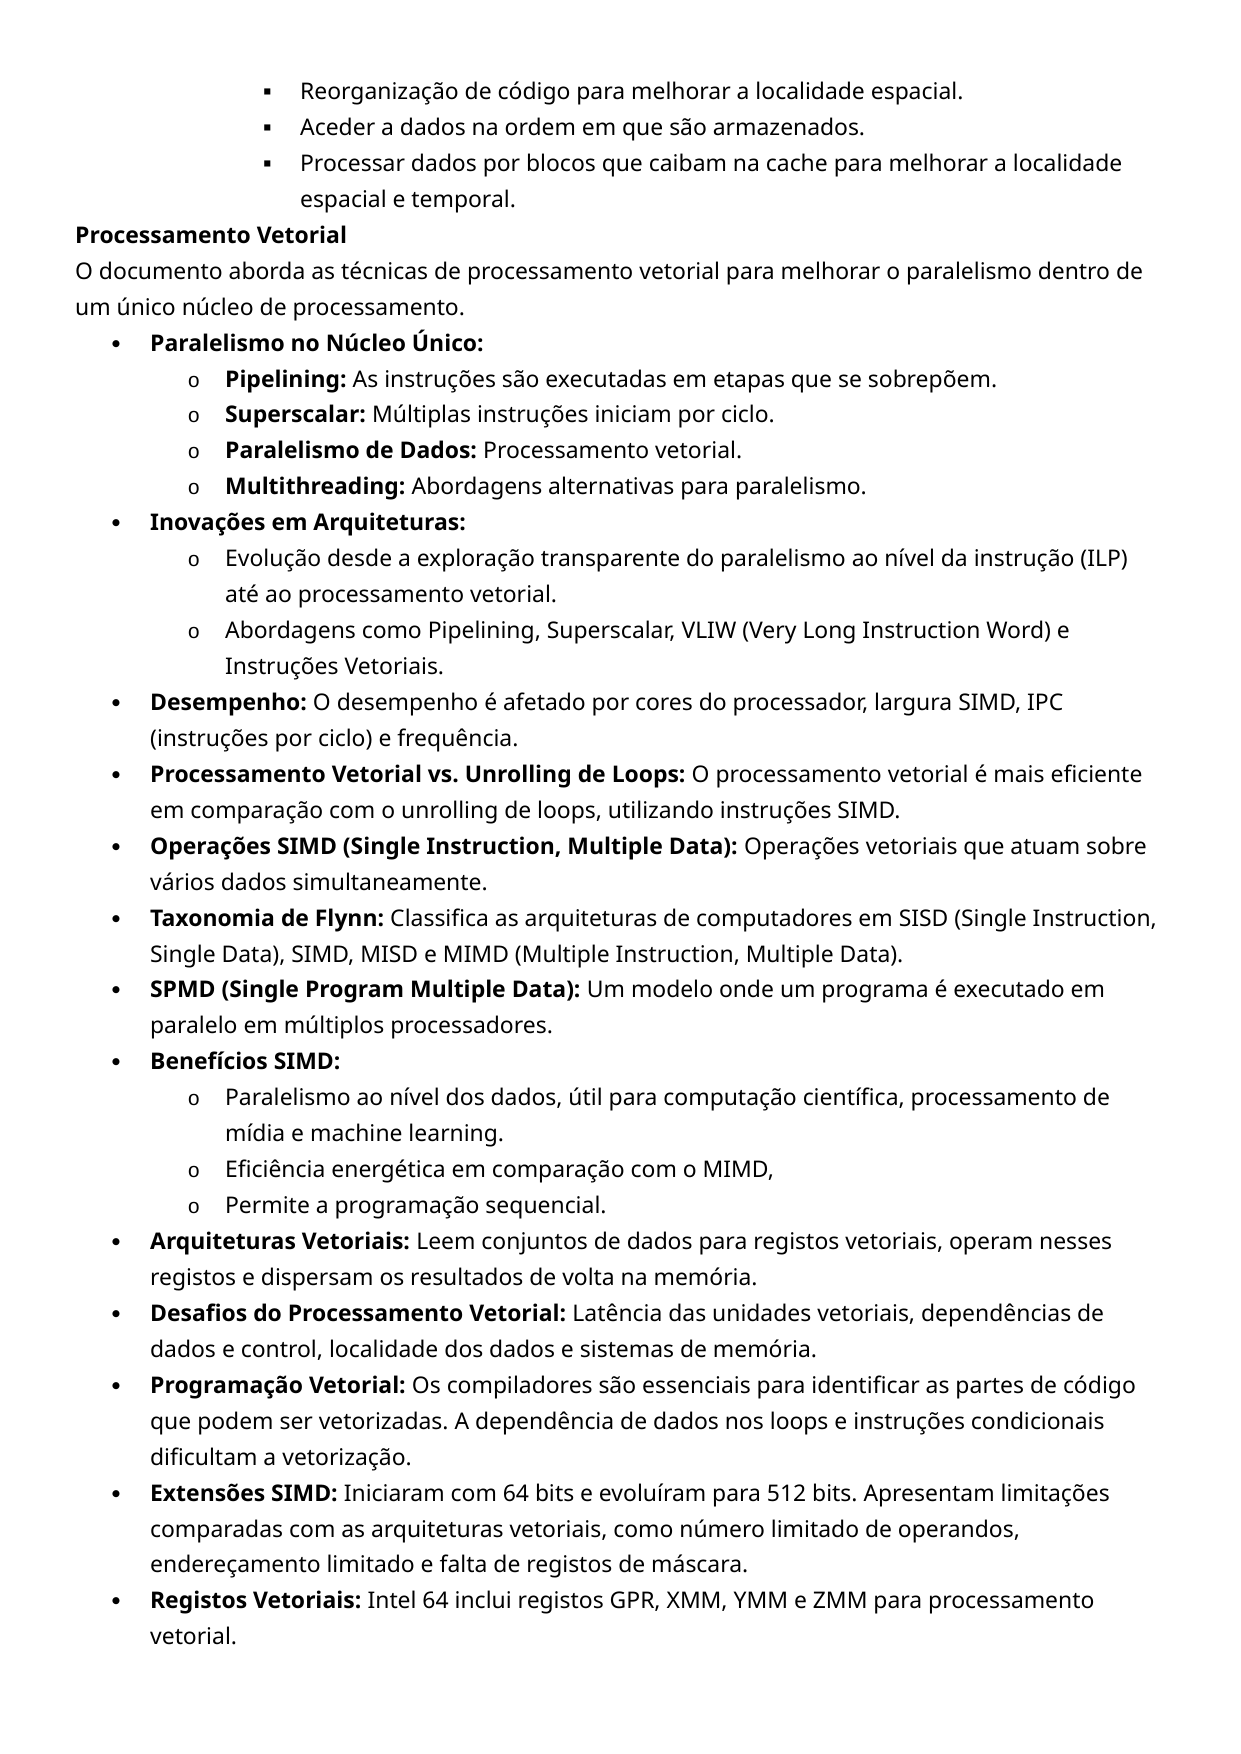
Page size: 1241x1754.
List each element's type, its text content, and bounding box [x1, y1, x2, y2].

list Superscalar: Múltiplas instruções iniciam por ciclo. [187, 398, 1165, 430]
list Permite a programação sequencial. [187, 1189, 1165, 1220]
list Desafios do Processamento Vetorial: Latência das unidades vetoriais, dependências de dados e control, localidade dos dados e sistemas de memória. [112, 1297, 1165, 1364]
list Aceder a dados na ordem em que são armazenados. [262, 111, 1165, 142]
list Inovações em Arquiteturas: [112, 506, 1165, 537]
list SPMD (Single Program Multiple Data): Um modelo onde um programa é executado em paralelo em múltiplos processadores. [112, 973, 1165, 1041]
list Evolução desde a exploração transparente do paralelismo ao nível da instrução (ILP) até ao processamento vetorial. [187, 542, 1165, 609]
list Benefícios SIMD: [112, 1045, 1165, 1077]
list Processamento Vetorial vs. Unrolling de Loops: O processamento vetorial é mais eficiente em comparação com o unrolling de loops, utilizando instruções SIMD. [112, 758, 1165, 825]
list Operações SIMD (Single Instruction, Multiple Data): Operações vetoriais que atuam sobre vários dados simultaneamente. [112, 830, 1165, 897]
list Extensões SIMD: Iniciaram com 64 bits e evoluíram para 512 bits. Apresentam limitações comparadas com as arquiteturas vetoriais, como número limitado de operandos, endereçamento limitado e falta de registos de máscara. [112, 1477, 1165, 1580]
list Arquiteturas Vetoriais: Leem conjuntos de dados para registos vetoriais, operam nesses registos e dispersam os resultados de volta na memória. [112, 1225, 1165, 1292]
list Paralelismo ao nível dos dados, útil para computação científica, processamento de mídia e machine learning. [187, 1081, 1165, 1148]
list Registos Vetoriais: Intel 64 inclui registos GPR, XMM, YMM e ZMM para processamento vetorial. [112, 1584, 1165, 1652]
list Abordagens como Pipelining, Superscalar, VLIW (Very Long Instruction Word) e Instruções Vetoriais. [187, 614, 1165, 681]
list Programação Vetorial: Os compiladores são essenciais para identificar as partes de código que podem ser vetorizadas. A dependência de dados nos loops e instruções condicionais dificultam a vetorização. [112, 1369, 1165, 1472]
list Pipelining: As instruções são executadas em etapas que se sobrepõem. [187, 362, 1165, 394]
list Eficiência energética em comparação com o MIMD, [187, 1153, 1165, 1184]
text Processamento Vetorial [75, 219, 1165, 250]
list Multithreading: Abordagens alternativas para paralelismo. [187, 470, 1165, 502]
list Taxonomia de Flynn: Classifica as arquiteturas de computadores em SISD (Single Instruction, Single Data), SIMD, MISD e MIMD (Multiple Instruction, Multiple Data). [112, 902, 1165, 969]
list Desempenho: O desempenho é afetado por cores do processador, largura SIMD, IPC (instruções por ciclo) e frequência. [112, 686, 1165, 753]
list Paralelismo no Núcleo Único: [112, 327, 1165, 358]
list Paralelismo de Dados: Processamento vetorial. [187, 434, 1165, 466]
list Reorganização de código para melhorar a localidade espacial. [262, 75, 1165, 106]
text O documento aborda as técnicas de processamento vetorial para melhorar o paralelismo dentro de um único núcleo de processamento. [75, 255, 1165, 322]
list Processar dados por blocos que caibam na cache para melhorar a localidade espacial e temporal. [262, 147, 1165, 214]
